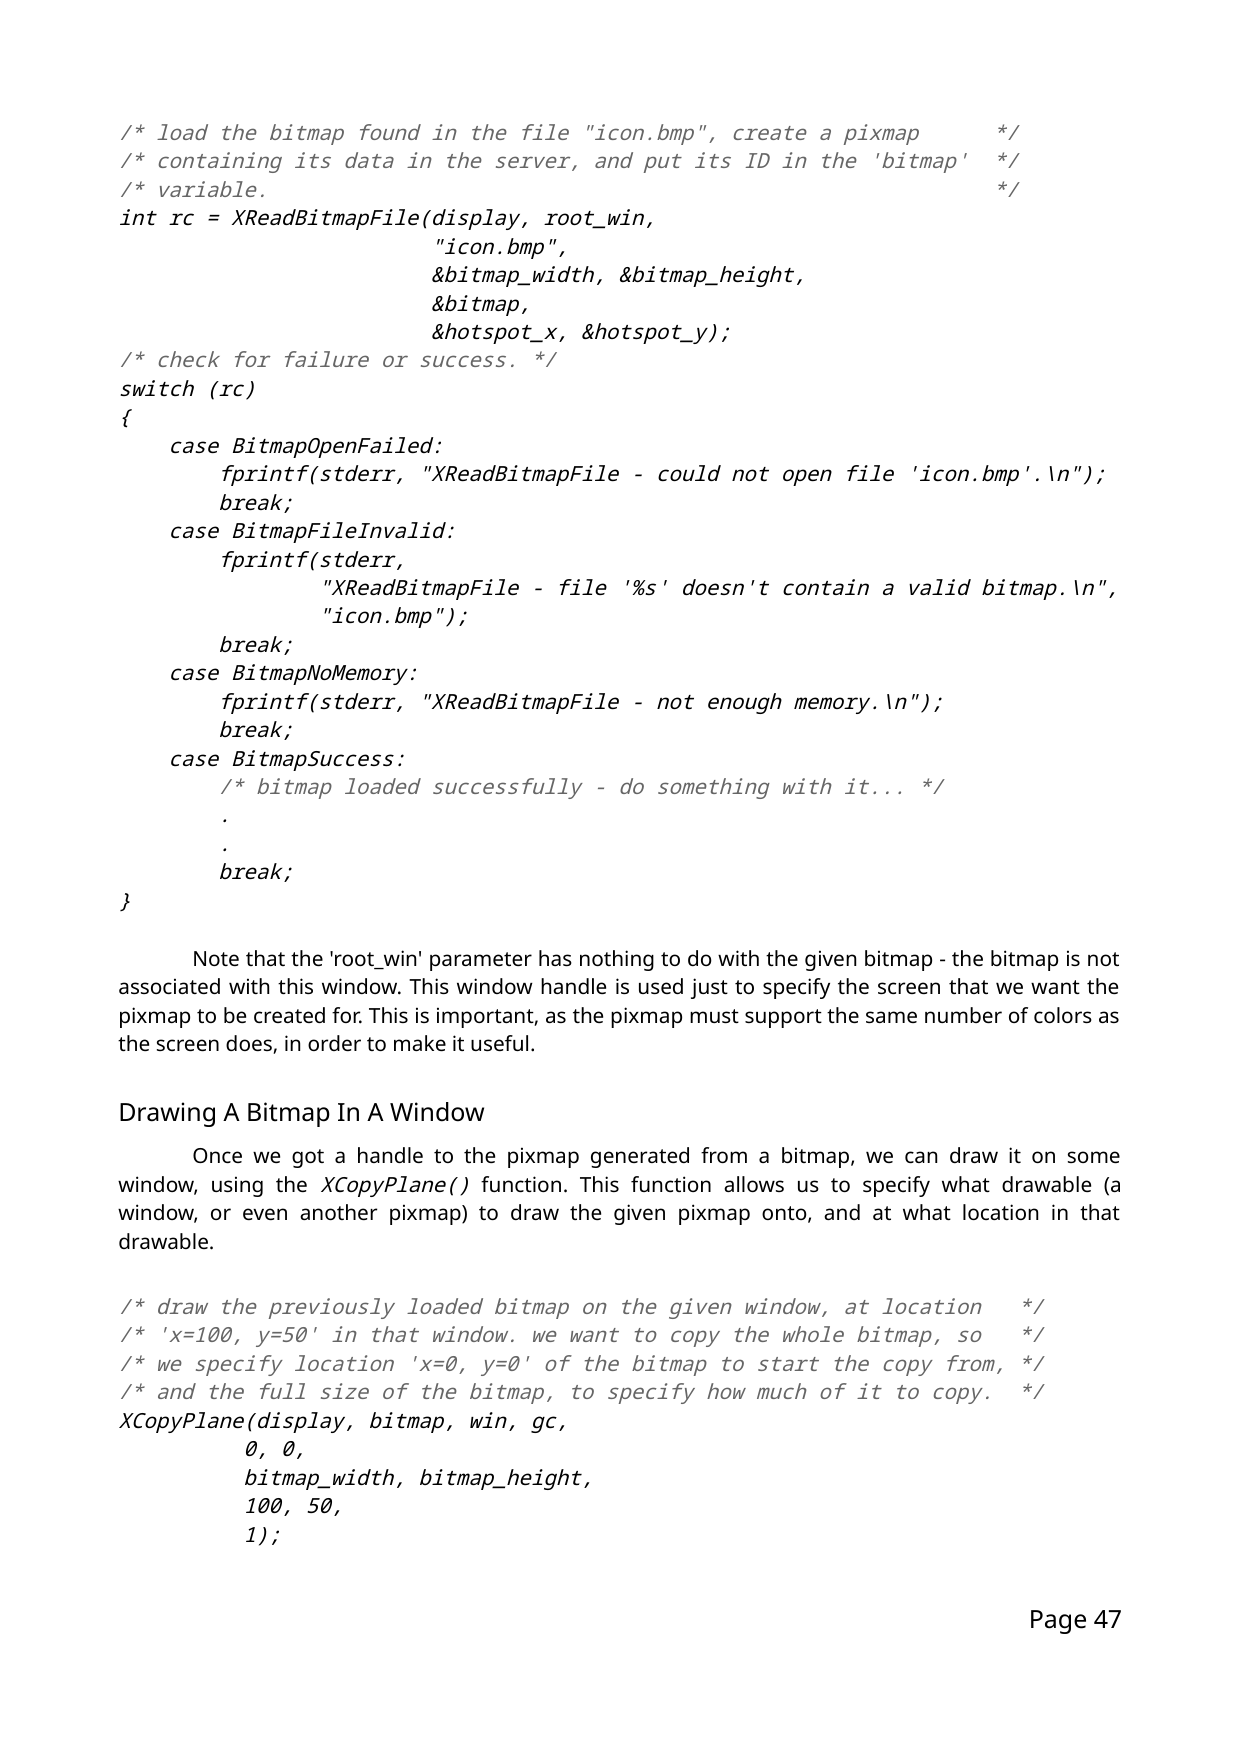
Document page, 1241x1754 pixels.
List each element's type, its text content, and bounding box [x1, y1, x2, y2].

text /* containing its data in the server, and put its ID in the 'bitmap' */ [118, 147, 1122, 175]
text "icon.bmp"); [118, 602, 1122, 630]
text "XReadBitmapFile - file '%s' doesn't contain a valid bitmap.\n", [118, 573, 1122, 602]
text /* we specify location 'x=0, y=0' of the bitmap to start the copy from, */ [118, 1349, 1122, 1377]
text &hotspot_x, &hotspot_y); [118, 317, 1122, 346]
text break; [118, 857, 1122, 886]
text break; [118, 630, 1122, 658]
text 0, 0, [118, 1434, 1122, 1463]
text break; [118, 715, 1122, 744]
text 100, 50, [118, 1491, 1122, 1520]
text fprintf(stderr, "XReadBitmapFile - not enough memory.\n"); [118, 687, 1122, 715]
text "icon.bmp", [118, 232, 1122, 260]
text Note that the 'root_win' parameter has nothing to do with the given bitmap - the bitmap is not associated with this window. This window handle is used just to specify the screen that we want the pixmap to be created for. This is important, as the pixmap must support the same number of colors as the screen does, in order to make it useful. [118, 944, 1122, 1058]
text /* load the bitmap found in the file "icon.bmp", create a pixmap */ [118, 118, 1122, 147]
text /* bitmap loaded successfully - do something with it... */ [118, 772, 1122, 801]
text &bitmap_width, &bitmap_height, [118, 260, 1122, 289]
text . [118, 829, 1122, 857]
text /* 'x=100, y=50' in that window. we want to copy the whole bitmap, so */ [118, 1321, 1122, 1349]
text /* check for failure or success. */ [118, 346, 1122, 374]
subtitle Drawing A Bitmap In A Window [118, 1095, 1122, 1129]
text fprintf(stderr, "XReadBitmapFile - could not open file 'icon.bmp'.\n"); [118, 459, 1122, 488]
text { [118, 402, 1122, 431]
text int rc = XReadBitmapFile(display, root_win, [118, 203, 1122, 232]
text Once we got a handle to the pixmap generated from a bitmap, we can draw it on some window, using the XCopyPlane() function. This function allows us to specify what drawable (a window, or even another pixmap) to draw the given pixmap onto, and at what location in that drawable. [118, 1142, 1122, 1255]
text /* draw the previously loaded bitmap on the given window, at location */ [118, 1292, 1122, 1321]
text break; [118, 488, 1122, 516]
text /* and the full size of the bitmap, to specify how much of it to copy. */ [118, 1377, 1122, 1406]
text &bitmap, [118, 289, 1122, 317]
text } [118, 886, 1122, 914]
text case BitmapSuccess: [118, 744, 1122, 772]
text case BitmapFileInvalid: [118, 516, 1122, 545]
text switch (rc) [118, 374, 1122, 402]
text /* variable. */ [118, 175, 1122, 203]
text . [118, 801, 1122, 829]
text case BitmapNoMemory: [118, 658, 1122, 687]
text fprintf(stderr, [118, 545, 1122, 573]
text case BitmapOpenFailed: [118, 431, 1122, 459]
text 1); [118, 1520, 1122, 1548]
text bitmap_width, bitmap_height, [118, 1463, 1122, 1491]
text XCopyPlane(display, bitmap, win, gc, [118, 1406, 1122, 1434]
